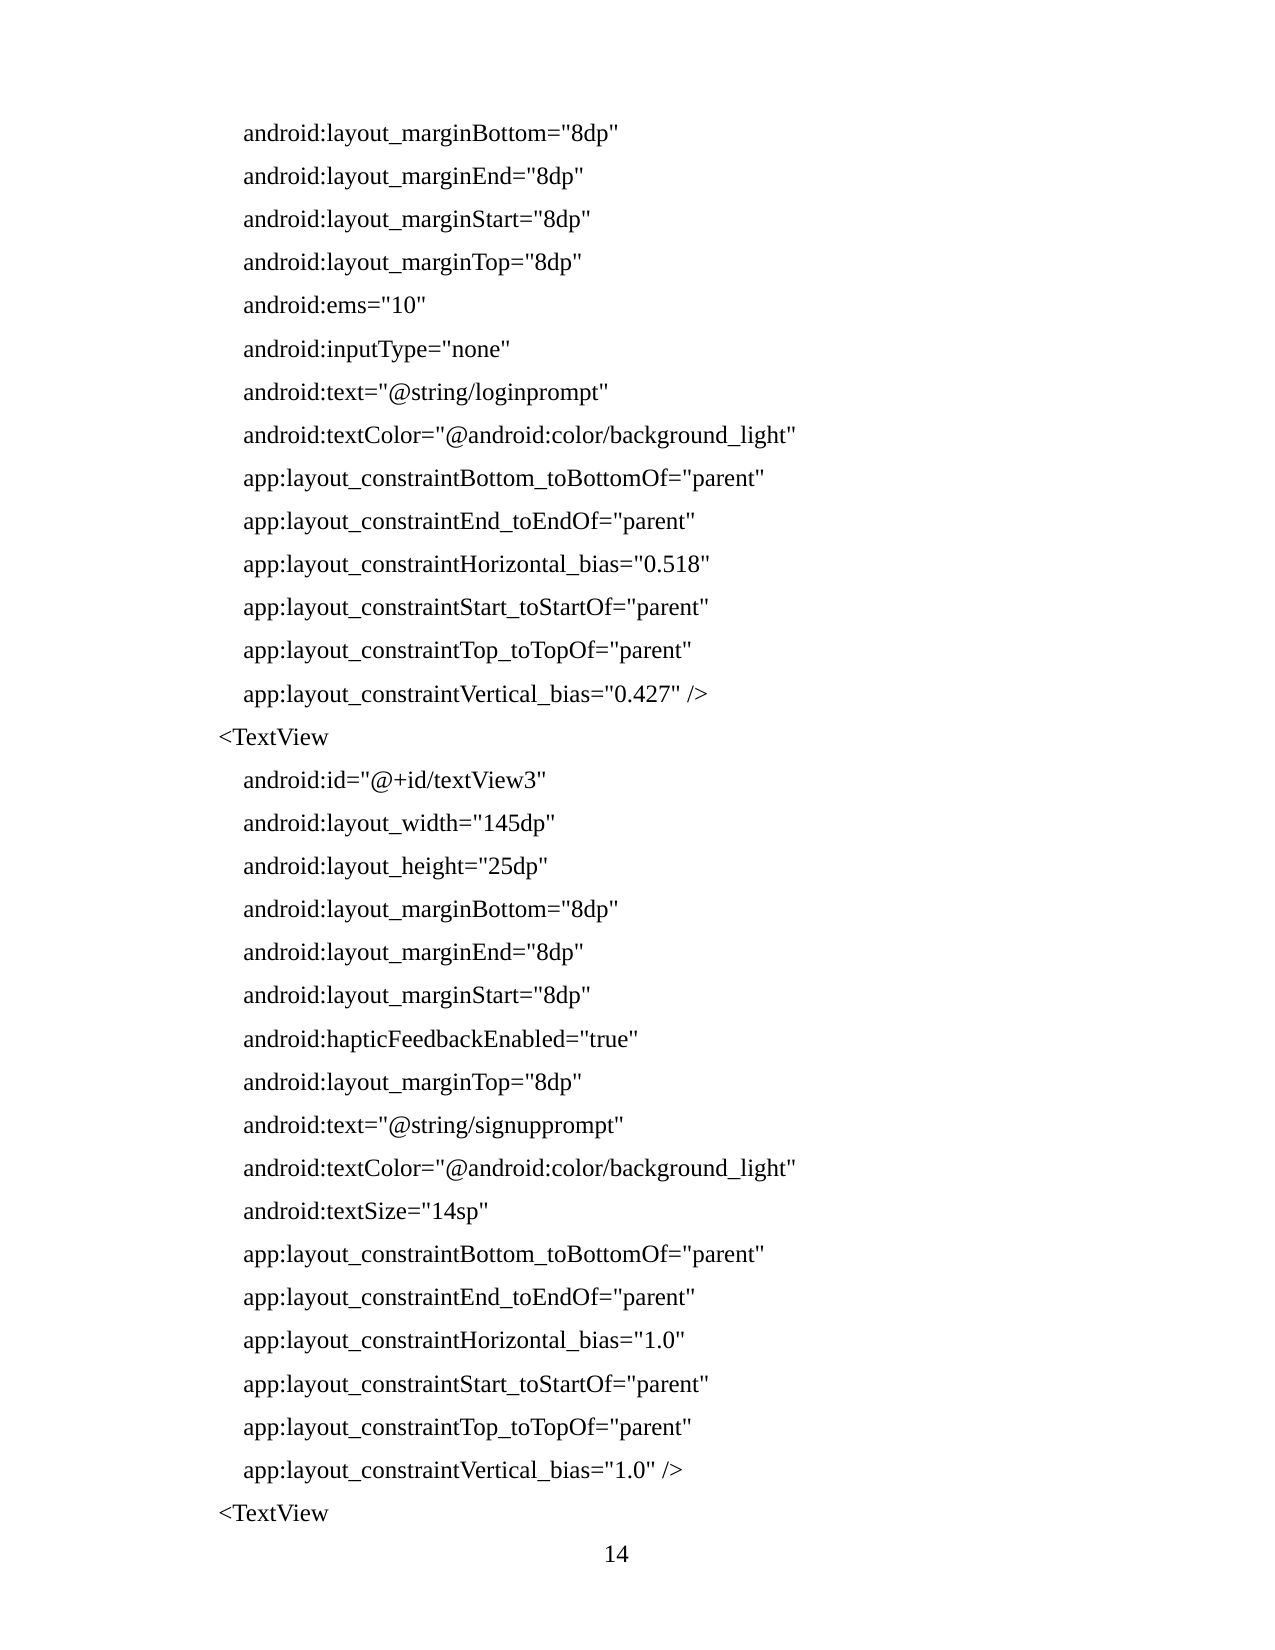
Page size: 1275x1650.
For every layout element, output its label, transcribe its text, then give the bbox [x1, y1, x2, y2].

text android:layout_marginStart="8dp" [193, 981, 1157, 1009]
text app:layout_constraintBottom_toBottomOf="parent" [193, 1239, 1157, 1268]
text android:textSize="14sp" [193, 1196, 1157, 1225]
text android:ems="10" [193, 291, 1157, 319]
text app:layout_constraintHorizontal_bias="0.518" [193, 549, 1157, 578]
text app:layout_constraintVertical_bias="1.0" /> [193, 1455, 1157, 1484]
text android:textColor="@android:color/background_light" [193, 420, 1157, 449]
text android:inputType="none" [193, 334, 1157, 362]
text app:layout_constraintStart_toStartOf="parent" [193, 1369, 1157, 1397]
text android:text="@string/signupprompt" [193, 1110, 1157, 1139]
text android:layout_marginTop="8dp" [193, 1067, 1157, 1096]
text <TextView [193, 722, 1157, 751]
text app:layout_constraintVertical_bias="0.427" /> [193, 679, 1157, 707]
text app:layout_constraintHorizontal_bias="1.0" [193, 1326, 1157, 1354]
text android:layout_marginBottom="8dp" [193, 894, 1157, 923]
text android:hapticFeedbackEnabled="true" [193, 1024, 1157, 1052]
text app:layout_constraintBottom_toBottomOf="parent" [193, 463, 1157, 492]
text app:layout_constraintStart_toStartOf="parent" [193, 592, 1157, 621]
text android:layout_marginEnd="8dp" [193, 161, 1157, 190]
text android:layout_marginTop="8dp" [193, 247, 1157, 276]
text app:layout_constraintEnd_toEndOf="parent" [193, 506, 1157, 535]
text android:layout_marginBottom="8dp" [193, 118, 1157, 147]
text android:layout_marginEnd="8dp" [193, 937, 1157, 966]
text android:id="@+id/textView3" [193, 765, 1157, 794]
text <TextView [193, 1498, 1157, 1527]
text android:layout_height="25dp" [193, 851, 1157, 880]
text app:layout_constraintEnd_toEndOf="parent" [193, 1282, 1157, 1311]
text android:textColor="@android:color/background_light" [193, 1153, 1157, 1182]
text app:layout_constraintTop_toTopOf="parent" [193, 636, 1157, 664]
text app:layout_constraintTop_toTopOf="parent" [193, 1412, 1157, 1441]
text android:text="@string/loginprompt" [193, 377, 1157, 406]
text android:layout_width="145dp" [193, 808, 1157, 837]
text android:layout_marginStart="8dp" [193, 204, 1157, 233]
